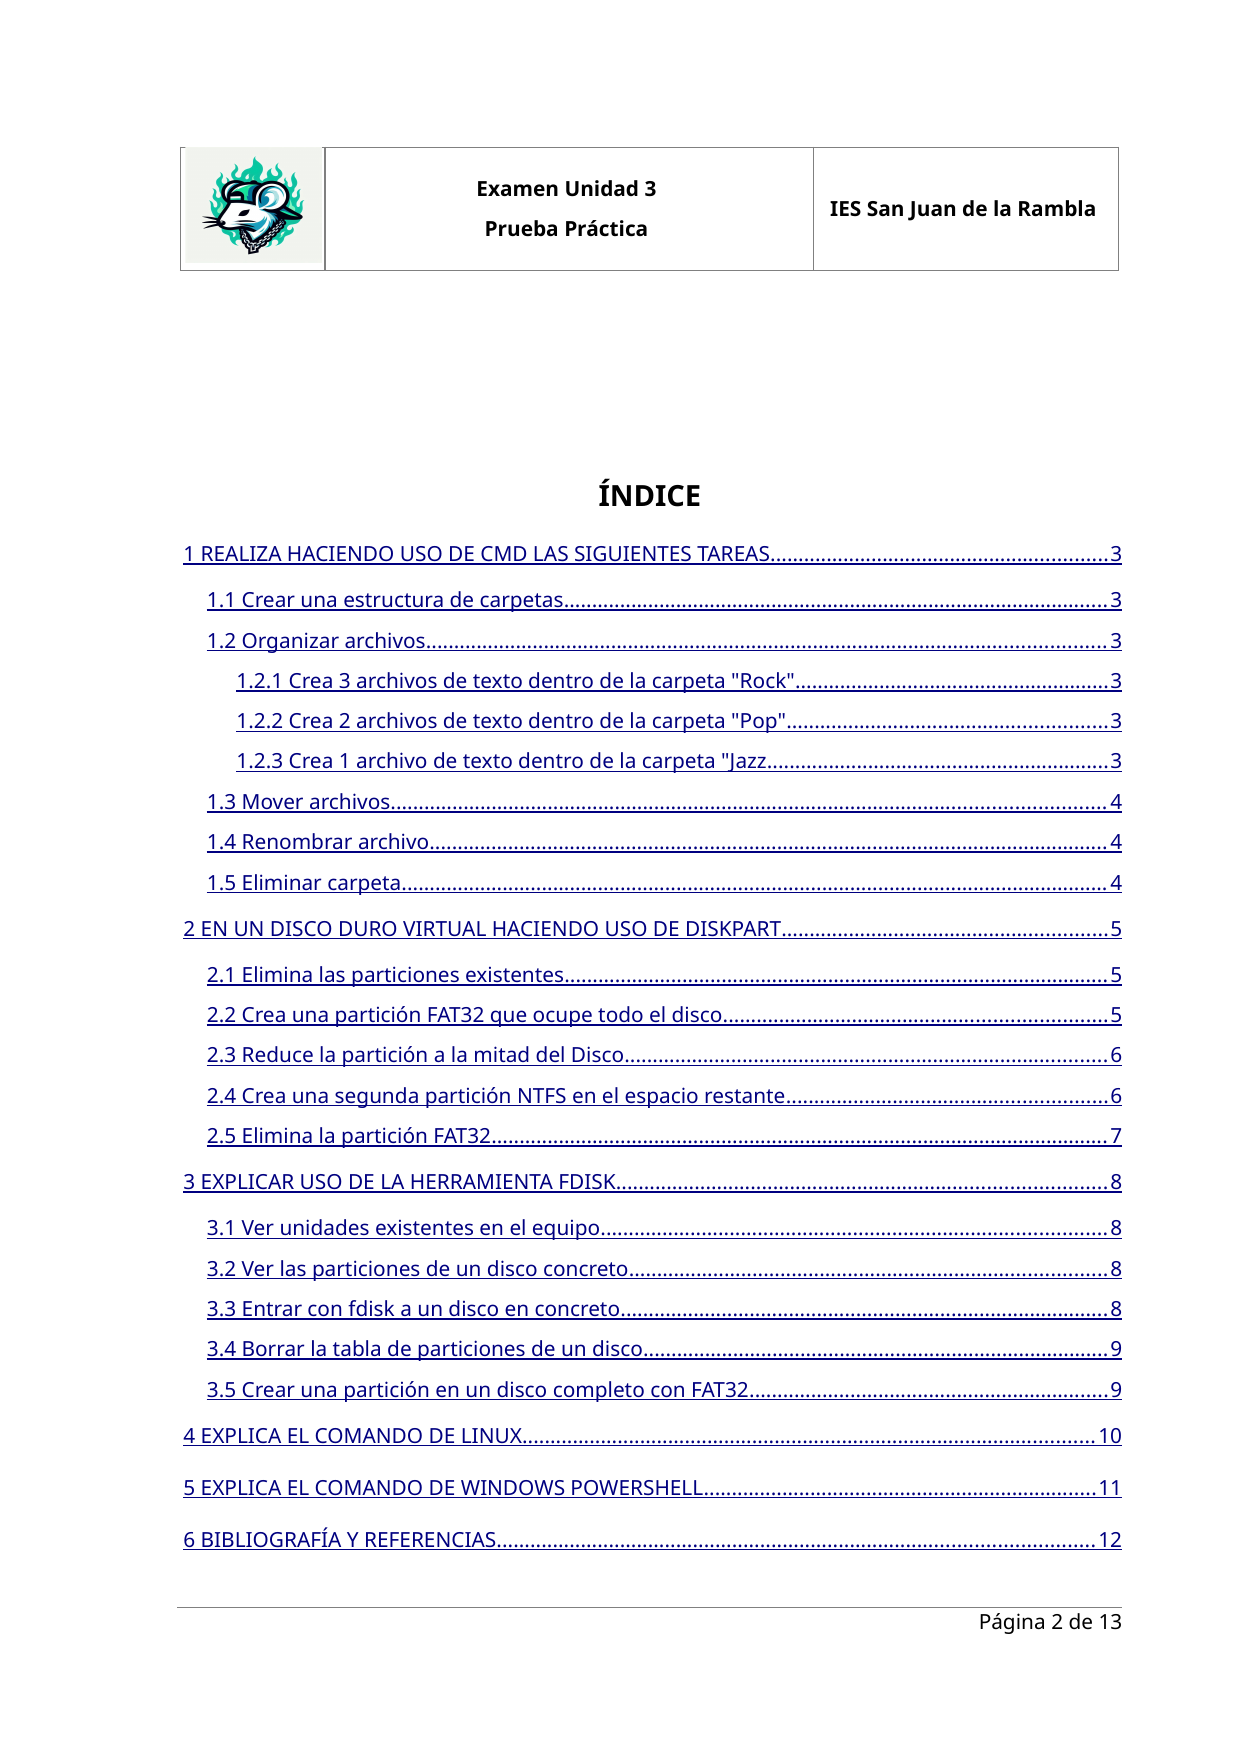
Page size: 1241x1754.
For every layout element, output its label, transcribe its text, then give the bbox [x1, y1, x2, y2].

text 3.3 Entrar con fdisk a un disco en concreto 8 [207, 1294, 1122, 1318]
text 2.4 Crea una segunda partición NTFS en el espacio restante 6 [207, 1081, 1122, 1105]
text 3.1 Ver unidades existentes en el equipo 8 [207, 1213, 1122, 1238]
text 3.5 Crear una partición en un disco completo con FAT32 9 [207, 1375, 1122, 1399]
text 2.3 Reduce la partición a la mitad del Disco 6 [207, 1041, 1122, 1065]
subtitle ÍNDICE [177, 475, 1122, 515]
text 3 EXPLICAR USO DE LA HERRAMIENTA FDISK 8 [183, 1167, 1122, 1191]
text 1.5 Eliminar carpeta 4 [207, 868, 1122, 892]
text 3.4 Borrar la tabla de particiones de un disco 9 [207, 1334, 1122, 1358]
text 1.2.2 Crea 2 archivos de texto dentro de la carpeta "Pop" 3 [236, 706, 1122, 731]
picture [185, 147, 322, 263]
text 1.2 Organizar archivos 3 [207, 626, 1122, 650]
text 1.2.3 Crea 1 archivo de texto dentro de la carpeta "Jazz 3 [236, 747, 1122, 771]
text 2.2 Crea una partición FAT32 que ocupe todo el disco 5 [207, 1000, 1122, 1024]
text 2 EN UN DISCO DURO VIRTUAL HACIENDO USO DE DISKPART 5 [183, 914, 1122, 938]
text 1.1 Crear una estructura de carpetas 3 [207, 585, 1122, 609]
text 4 EXPLICA EL COMANDO DE LINUX 10 [183, 1421, 1122, 1445]
text 1.3 Mover archivos 4 [207, 787, 1122, 811]
text 2.5 Elimina la partición FAT32 7 [207, 1121, 1122, 1145]
text 3.2 Ver las particiones de un disco concreto 8 [207, 1254, 1122, 1278]
text 1.4 Renombrar archivo 4 [207, 827, 1122, 851]
text 5 EXPLICA EL COMANDO DE WINDOWS POWERSHELL 11 [183, 1473, 1122, 1497]
text 6 BIBLIOGRAFÍA Y REFERENCIAS 12 [183, 1525, 1122, 1549]
text 1 REALIZA HACIENDO USO DE CMD LAS SIGUIENTES TAREAS 3 [183, 539, 1122, 563]
text 2.1 Elimina las particiones existentes 5 [207, 960, 1122, 984]
text 1.2.1 Crea 3 archivos de texto dentro de la carpeta "Rock" 3 [236, 666, 1122, 690]
